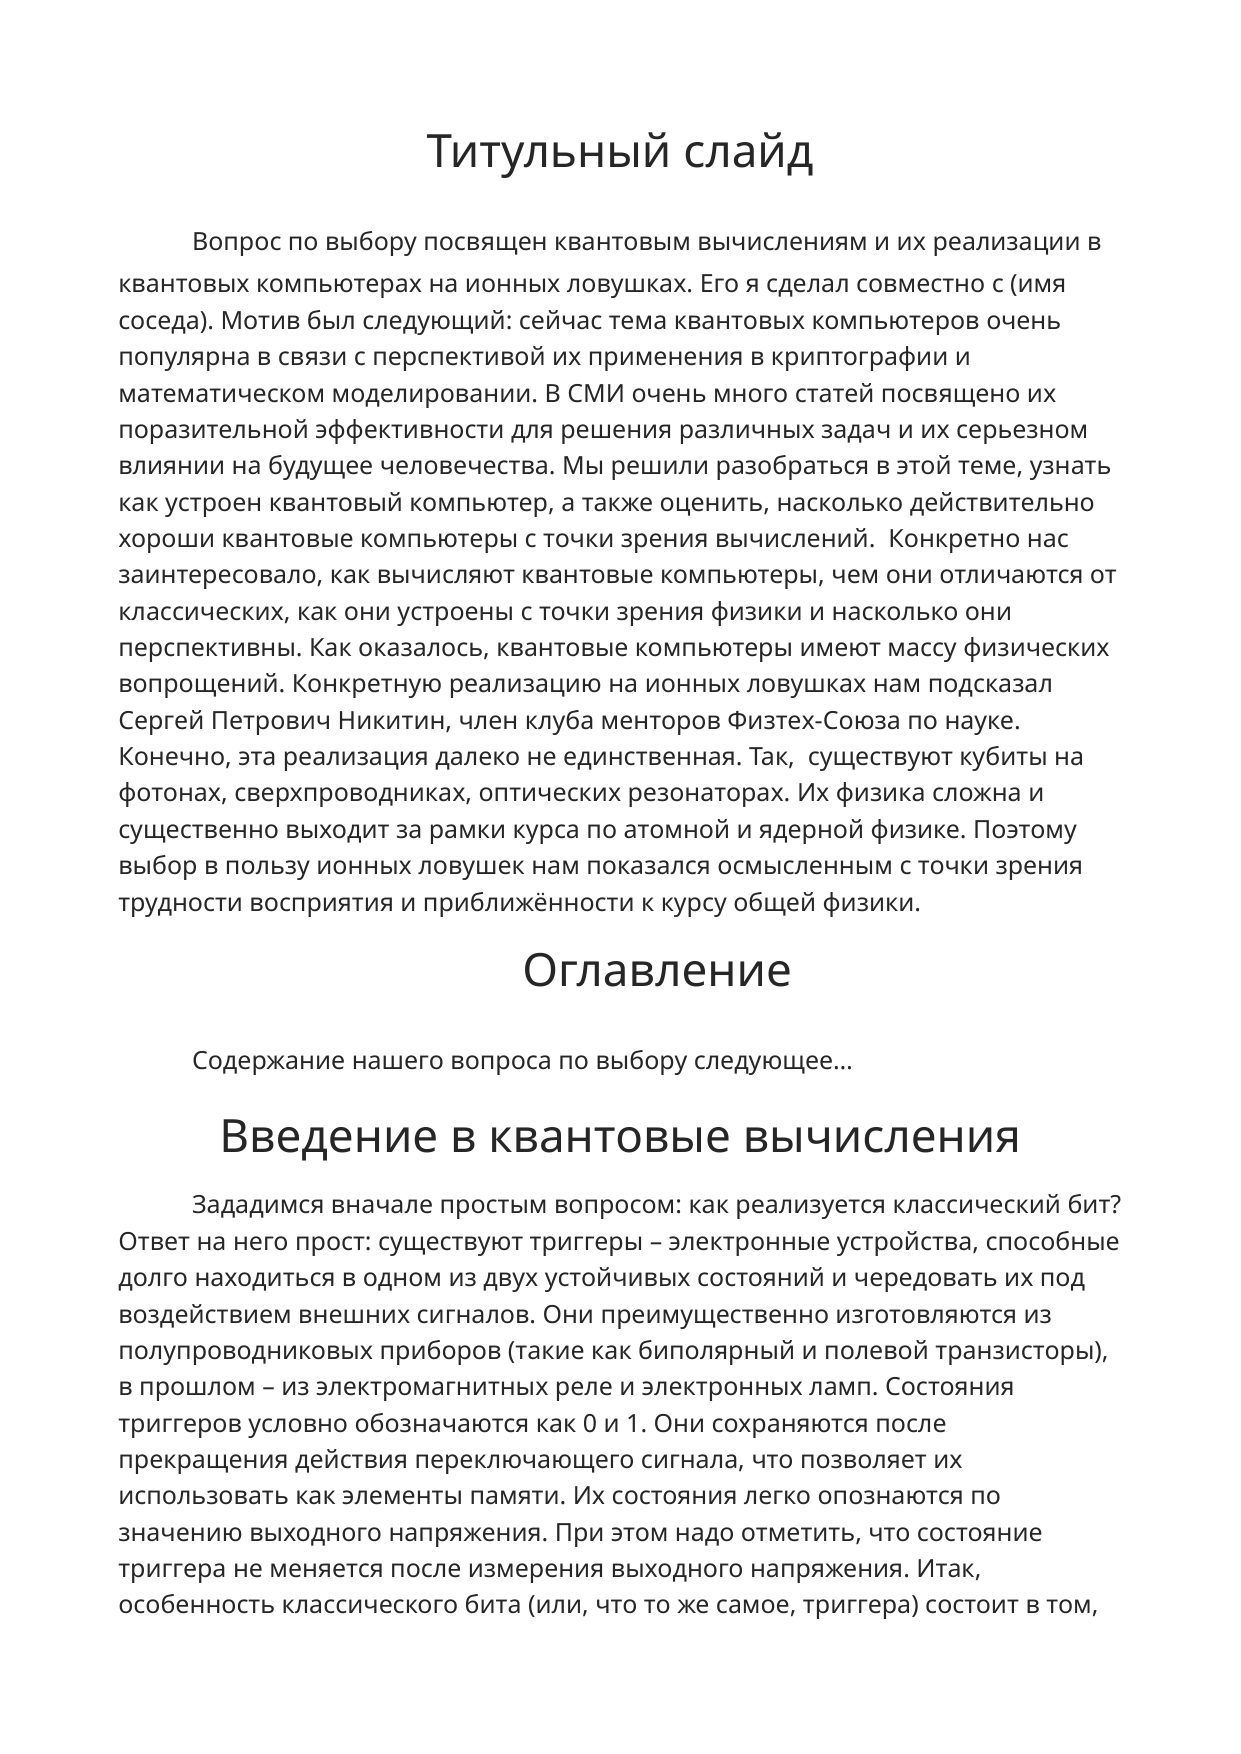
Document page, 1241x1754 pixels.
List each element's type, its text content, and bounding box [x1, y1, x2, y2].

text Оглавление [118, 937, 1122, 999]
text Содержание нашего вопроса по выбору следующее… [118, 1021, 1122, 1083]
text Зададимся вначале простым вопросом: как реализуется классический бит? Ответ на него прост: существуют триггеры – электронные устройства, способные долго находиться в одном из двух устойчивых состояний и чередовать их под воздействием внешних сигналов. Они преимущественно изготовляются из полупроводниковых приборов (такие как биполярный и полевой транзисторы), в прошлом – из электромагнитных реле и электронных ламп. Состояния триггеров условно обозначаются как 0 и 1. Они сохраняются после прекращения действия переключающего сигнала, что позволяет их использовать как элементы памяти. Их состояния легко опознаются по значению выходного напряжения. При этом надо отметить, что состояние триггера не меняется после измерения выходного напряжения. Итак, особенность классического бита (или, что то же самое, триггера) состоит в том, [118, 1187, 1122, 1621]
text Вопрос по выбору посвящен квантовым вычислениям и их реализации в квантовых компьютерах на ионных ловушках. Его я сделал совместно с (имя соседа). Мотив был следующий: сейчас тема квантовых компьютеров очень популярна в связи с перспективой их применения в криптографии и математическом моделировании. В СМИ очень много статей посвящено их поразительной эффективности для решения различных задач и их серьезном влиянии на будущее человечества. Мы решили разобраться в этой теме, узнать как устроен квантовый компьютер, а также оценить, насколько действительно хороши квантовые компьютеры с точки зрения вычислений. Конкретно нас заинтересовало, как вычисляют квантовые компьютеры, чем они отличаются от классических, как они устроены с точки зрения физики и насколько они перспективны. Как оказалось, квантовые компьютеры имеют массу физических вопрощений. Конкретную реализацию на ионных ловушках нам подсказал Сергей Петрович Никитин, член клуба менторов Физтех-Союза по науке. Конечно, эта реализация далеко не единственная. Так, существуют кубиты на фотонах, сверхпроводниках, оптических резонаторах. Их физика сложна и существенно выходит за рамки курса по атомной и ядерной физике. Поэтому выбор в пользу ионных ловушек нам показался осмысленным с точки зрения трудности восприятия и приближённости к курсу общей физики. [118, 201, 1122, 918]
text Титульный слайд [118, 118, 1122, 181]
text Введение в квантовые вычисления [118, 1104, 1122, 1166]
